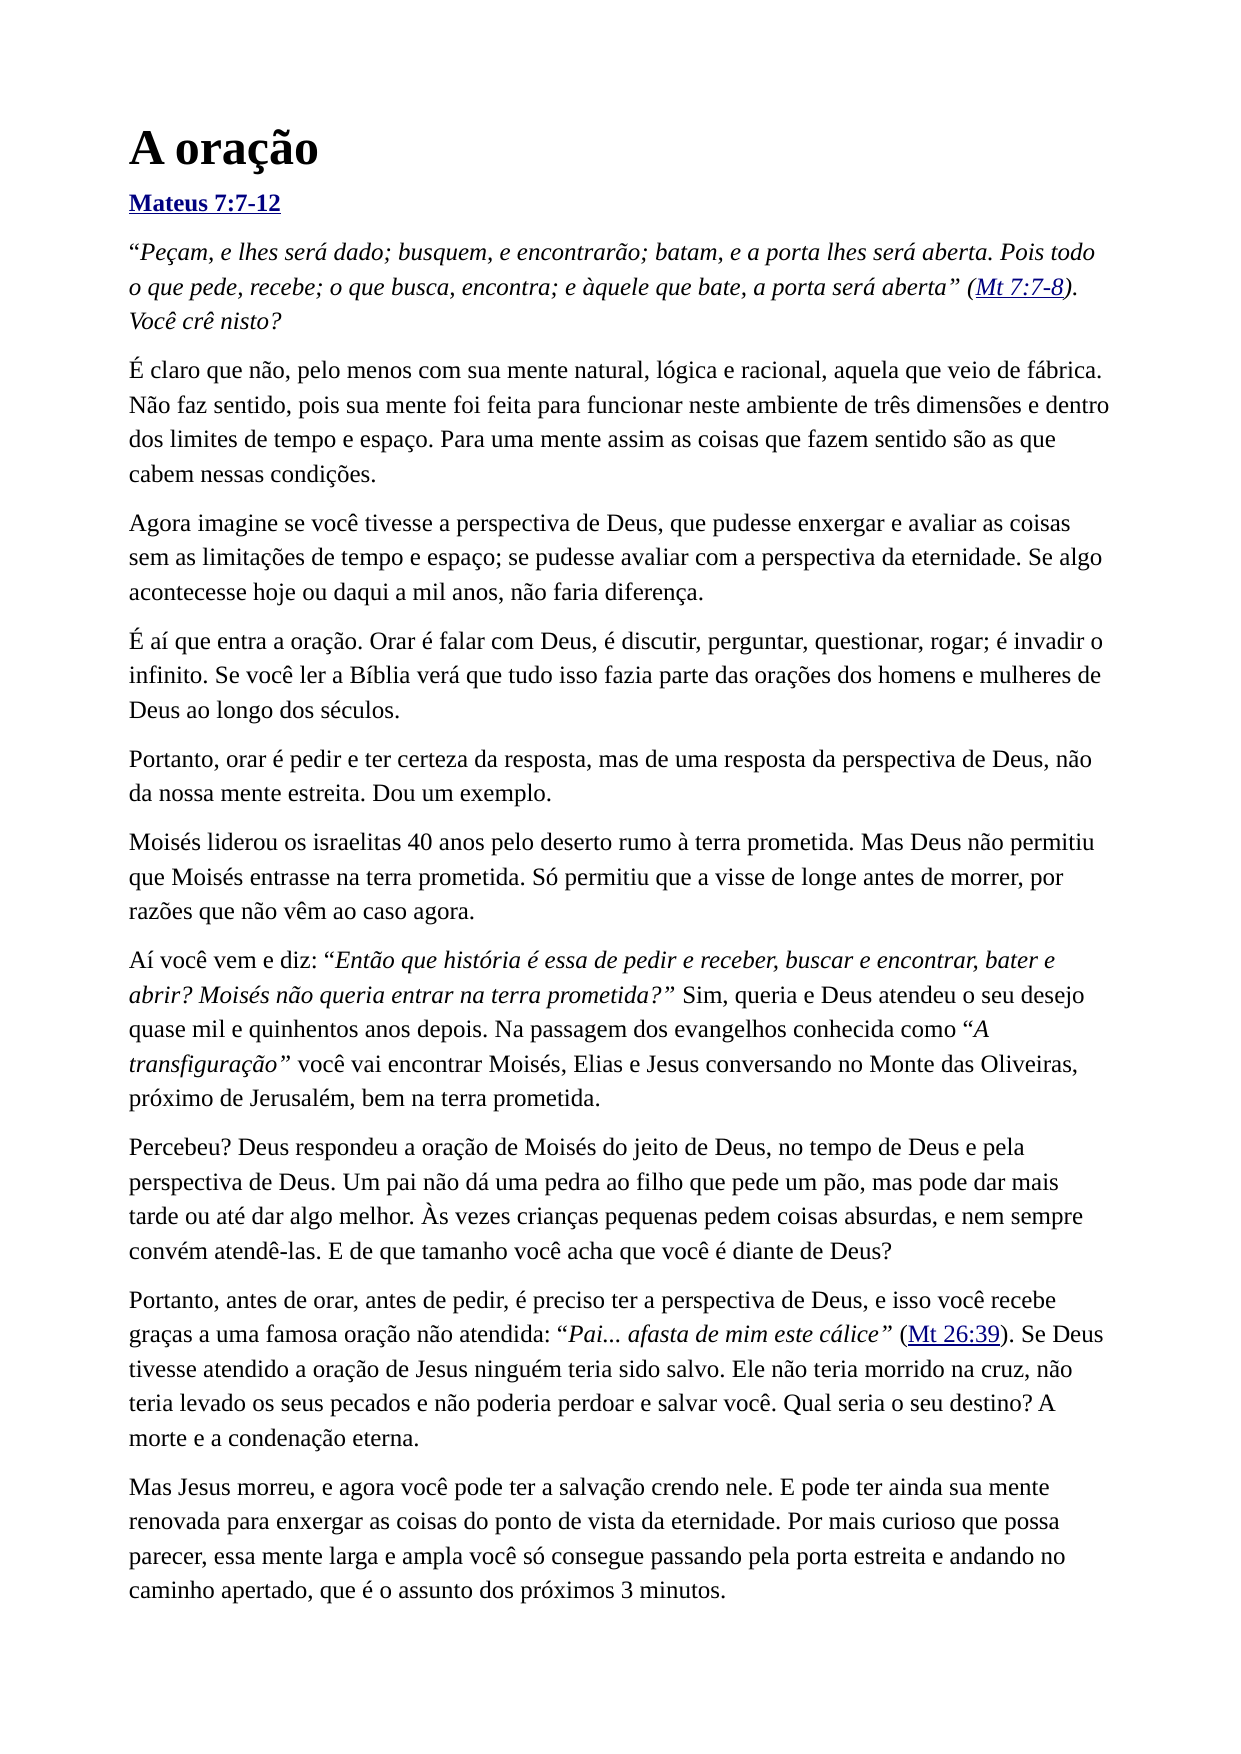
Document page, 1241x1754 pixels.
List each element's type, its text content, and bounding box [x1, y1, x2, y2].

text Moisés liderou os israelitas 40 anos pelo deserto rumo à terra prometida. Mas Deus não permitiu que Moisés entrasse na terra prometida. Só permitiu que a visse de longe antes de morrer, por razões que não vêm ao caso agora. [129, 827, 1111, 925]
text É claro que não, pelo menos com sua mente natural, lógica e racional, aquela que veio de fábrica. Não faz sentido, pois sua mente foi feita para funcionar neste ambiente de três dimensões e dentro dos limites de tempo e espaço. Para uma mente assim as coisas que fazem sentido são as que cabem nessas condições. [129, 355, 1111, 487]
text Portanto, antes de orar, antes de pedir, é preciso ter a perspectiva de Deus, e isso você recebe graças a uma famosa oração não atendida: “Pai... afasta de mim este cálice” (Mt 26:39). Se Deus tivesse atendido a oração de Jesus ninguém teria sido salvo. Ele não teria morrido na cruz, não teria levado os seus pecados e não poderia perdoar e salvar você. Qual seria o seu destino? A morte e a condenação eterna. [129, 1285, 1111, 1451]
text Aí você vem e diz: “Então que história é essa de pedir e receber, buscar e encontrar, bater e abrir? Moisés não queria entrar na terra prometida?” Sim, queria e Deus atendeu o seu desejo quase mil e quinhentos anos depois. Na passagem dos evangelhos conhecida como “A transfiguração” você vai encontrar Moisés, Elias e Jesus conversando no Monte das Oliveiras, próximo de Jerusalém, bem na terra prometida. [129, 945, 1111, 1112]
text É aí que entra a oração. Orar é falar com Deus, é discutir, perguntar, questionar, rogar; é invadir o infinito. Se você ler a Bíblia verá que tudo isso fazia parte das orações dos homens e mulheres de Deus ao longo dos séculos. [129, 626, 1111, 723]
text Mateus 7:7-12 [129, 188, 1111, 217]
subtitle A oração [129, 118, 1111, 176]
text Percebeu? Deus respondeu a oração de Moisés do jeito de Deus, no tempo de Deus e pela perspectiva de Deus. Um pai não dá uma pedra ao filho que pede um pão, mas pode dar mais tarde ou até dar algo melhor. Às vezes crianças pequenas pedem coisas absurdas, e nem sempre convém atendê-las. E de que tamanho você acha que você é diante de Deus? [129, 1132, 1111, 1264]
text Mas Jesus morreu, e agora você pode ter a salvação crendo nele. E pode ter ainda sua mente renovada para enxergar as coisas do ponto de vista da eternidade. Por mais curioso que possa parecer, essa mente larga e ampla você só consegue passando pela porta estreita e andando no caminho apertado, que é o assunto dos próximos 3 minutos. [129, 1472, 1111, 1604]
text Agora imagine se você tivesse a perspectiva de Deus, que pudesse enxergar e avaliar as coisas sem as limitações de tempo e espaço; se pudesse avaliar com a perspectiva da eternidade. Se algo acontecesse hoje ou daqui a mil anos, não faria diferença. [129, 508, 1111, 605]
text Portanto, orar é pedir e ter certeza da resposta, mas de uma resposta da perspectiva de Deus, não da nossa mente estreita. Dou um exemplo. [129, 744, 1111, 807]
text “Peçam, e lhes será dado; busquem, e encontrarão; batam, e a porta lhes será aberta. Pois todo o que pede, recebe; o que busca, encontra; e àquele que bate, a porta será aberta” (Mt 7:7-8). Você crê nisto? [129, 237, 1111, 335]
